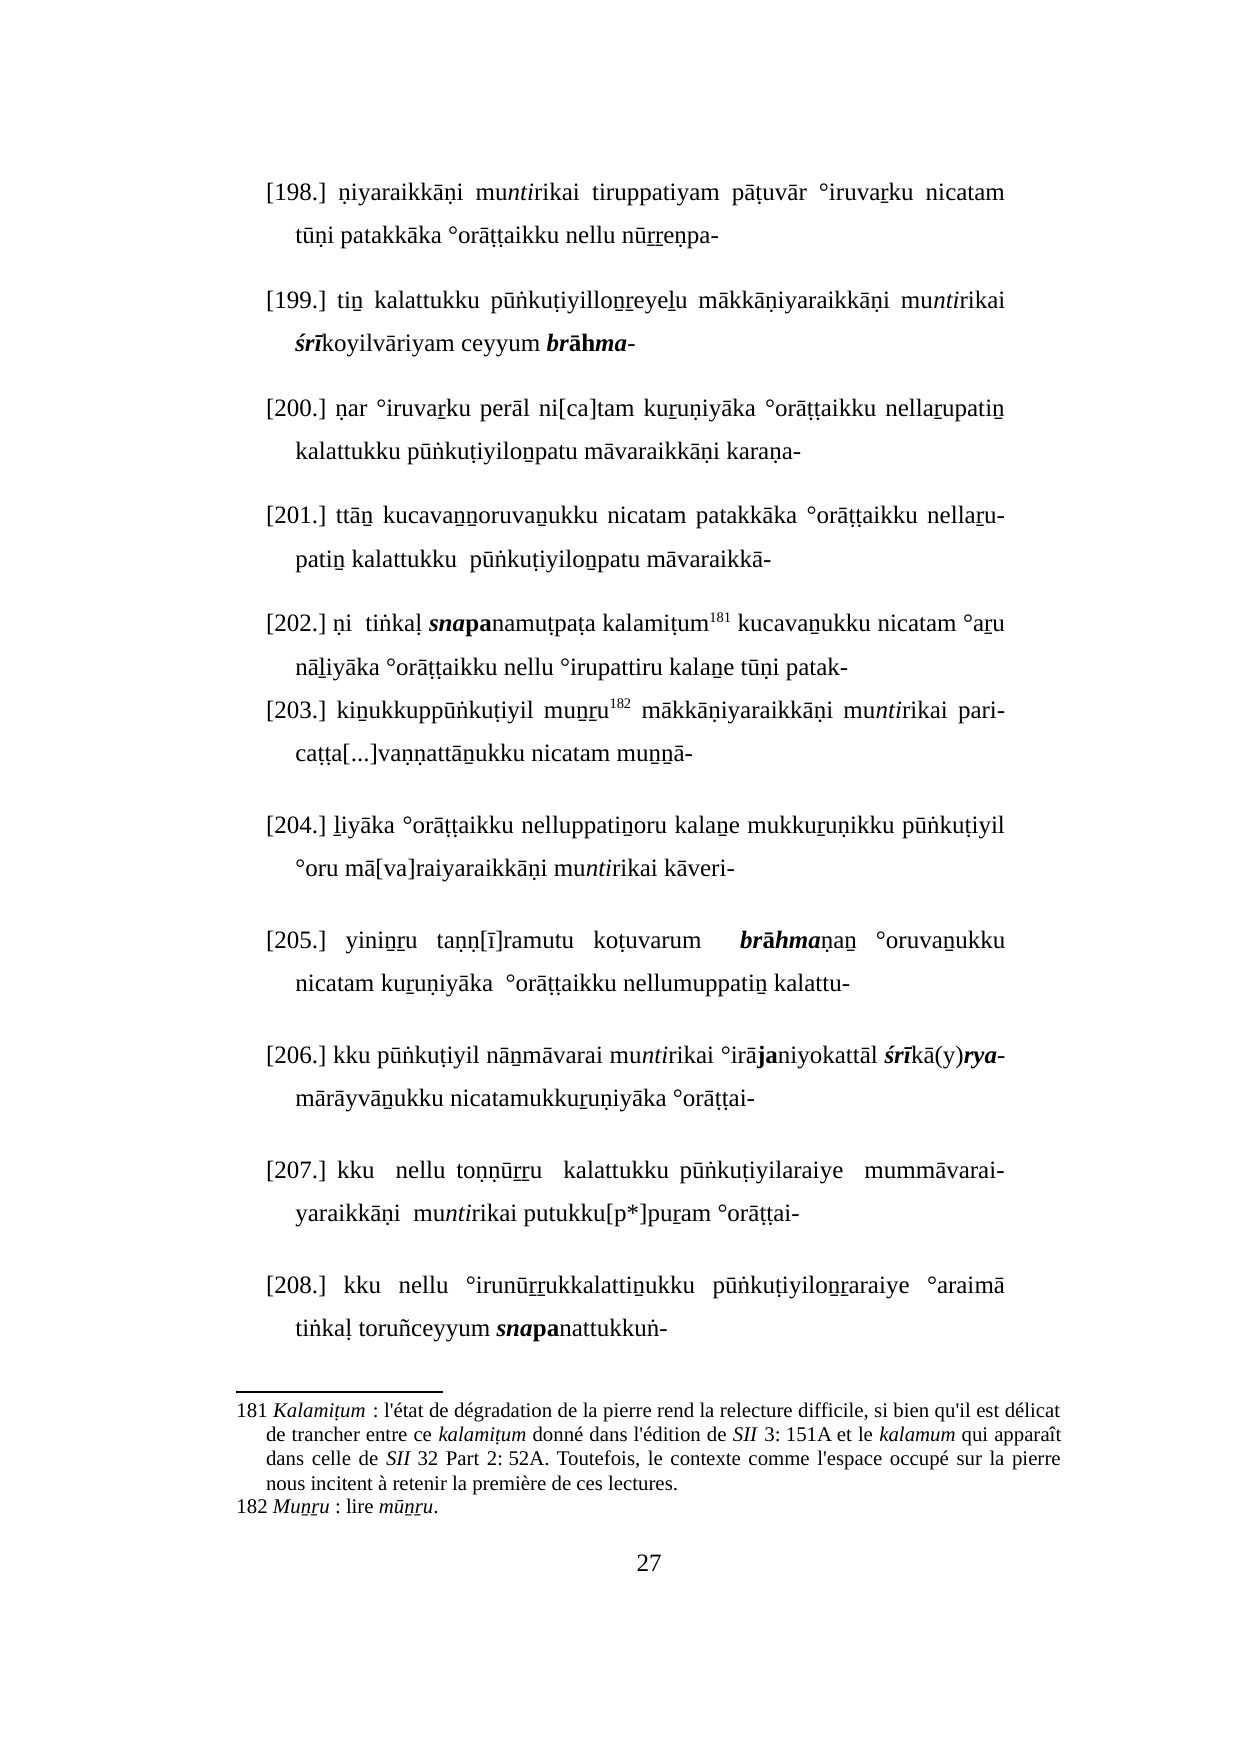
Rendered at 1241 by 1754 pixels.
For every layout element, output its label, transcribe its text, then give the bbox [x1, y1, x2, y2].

text Kalamiṭum : l'état de dégradation de la pierre rend la relecture difficile, si bien qu'il est délicat de trancher entre ce kalamiṭum donné dans l'édition de SII 3: 151A et le kalamum qui apparaît dans celle de SII 32 Part 2: 52A. Toutefois, le contexte comme l'espace occupé sur la pierre nous incitent à retenir la première de ces lectures. [236, 1398, 1061, 1494]
text [202.] ṇi tiṅkaḷ snapanamuṭpaṭa kalamiṭum kucavaṉukku nicatam °aṟu nāḻiyāka °orāṭṭaikku nellu °irupattiru kalaṉe tūṇi patak- [266, 608, 1005, 680]
text [203.] kiṉukkuppūṅkuṭiyil muṉṟu mākkāṇiyaraikkāṇi muntirikai pari-caṭṭa[...]vaṇṇattāṉukku nicatam muṉṉā- [266, 695, 1005, 767]
text [204.] ḻiyāka °orāṭṭaikku nelluppatiṉoru kalaṉe mukkuṟuṇikku pūṅkuṭiyil °oru mā[va]raiyaraikkāṇi muntirikai kāveri- [266, 810, 1005, 882]
text [207.] kku nellu toṇṇūṟṟu kalattukku pūṅkuṭiyilaraiye mummāvarai-yaraikkāṇi muntirikai putukku[p*]puṟam °orāṭṭai- [266, 1155, 1005, 1227]
text Muṉṟu : lire mūṉṟu. [236, 1494, 1061, 1518]
text [201.] ttāṉ kucavaṉṉoruvaṉukku nicatam patakkāka °orāṭṭaikku nellaṟu-patiṉ kalattukku pūṅkuṭiyiloṉpatu māvaraikkā- [266, 501, 1005, 572]
text [200.] ṇar °iruvaṟku perāl ni[ca]tam kuṟuṇiyāka °orāṭṭaikku nellaṟupatiṉ kalattukku pūṅkuṭiyiloṉpatu māvaraikkāṇi karaṇa- [266, 393, 1005, 465]
text [208.] kku nellu °irunūṟṟukkalattiṉukku pūṅkuṭiyiloṉṟaraiye °araimā tiṅkaḷ toruñceyyum snapanattukkuṅ- [266, 1270, 1005, 1342]
text [199.] tiṉ kalattukku pūṅkuṭiyilloṉṟeyeḻu mākkāṇiyaraikkāṇi muntirikai śrīkoyilvāriyam ceyyum brāhma- [266, 285, 1005, 357]
text [205.] yiniṉṟu taṇṇ[ī]ramutu koṭuvarum brāhmaṇaṉ °oruvaṉukku nicatam kuṟuṇiyāka °orāṭṭaikku nellumuppatiṉ kalattu- [266, 925, 1005, 997]
text [198.] ṇiyaraikkāṇi muntirikai tiruppatiyam pāṭuvār °iruvaṟku nicatam tūṇi patakkāka °orāṭṭaikku nellu nūṟṟeṇpa- [266, 177, 1005, 249]
text [206.] kku pūṅkuṭiyil nāṉmāvarai muntirikai °irājaniyokattāl śrīkā(y)rya-mārāyvāṉukku nicatamukkuṟuṇiyāka °orāṭṭai- [266, 1040, 1005, 1112]
